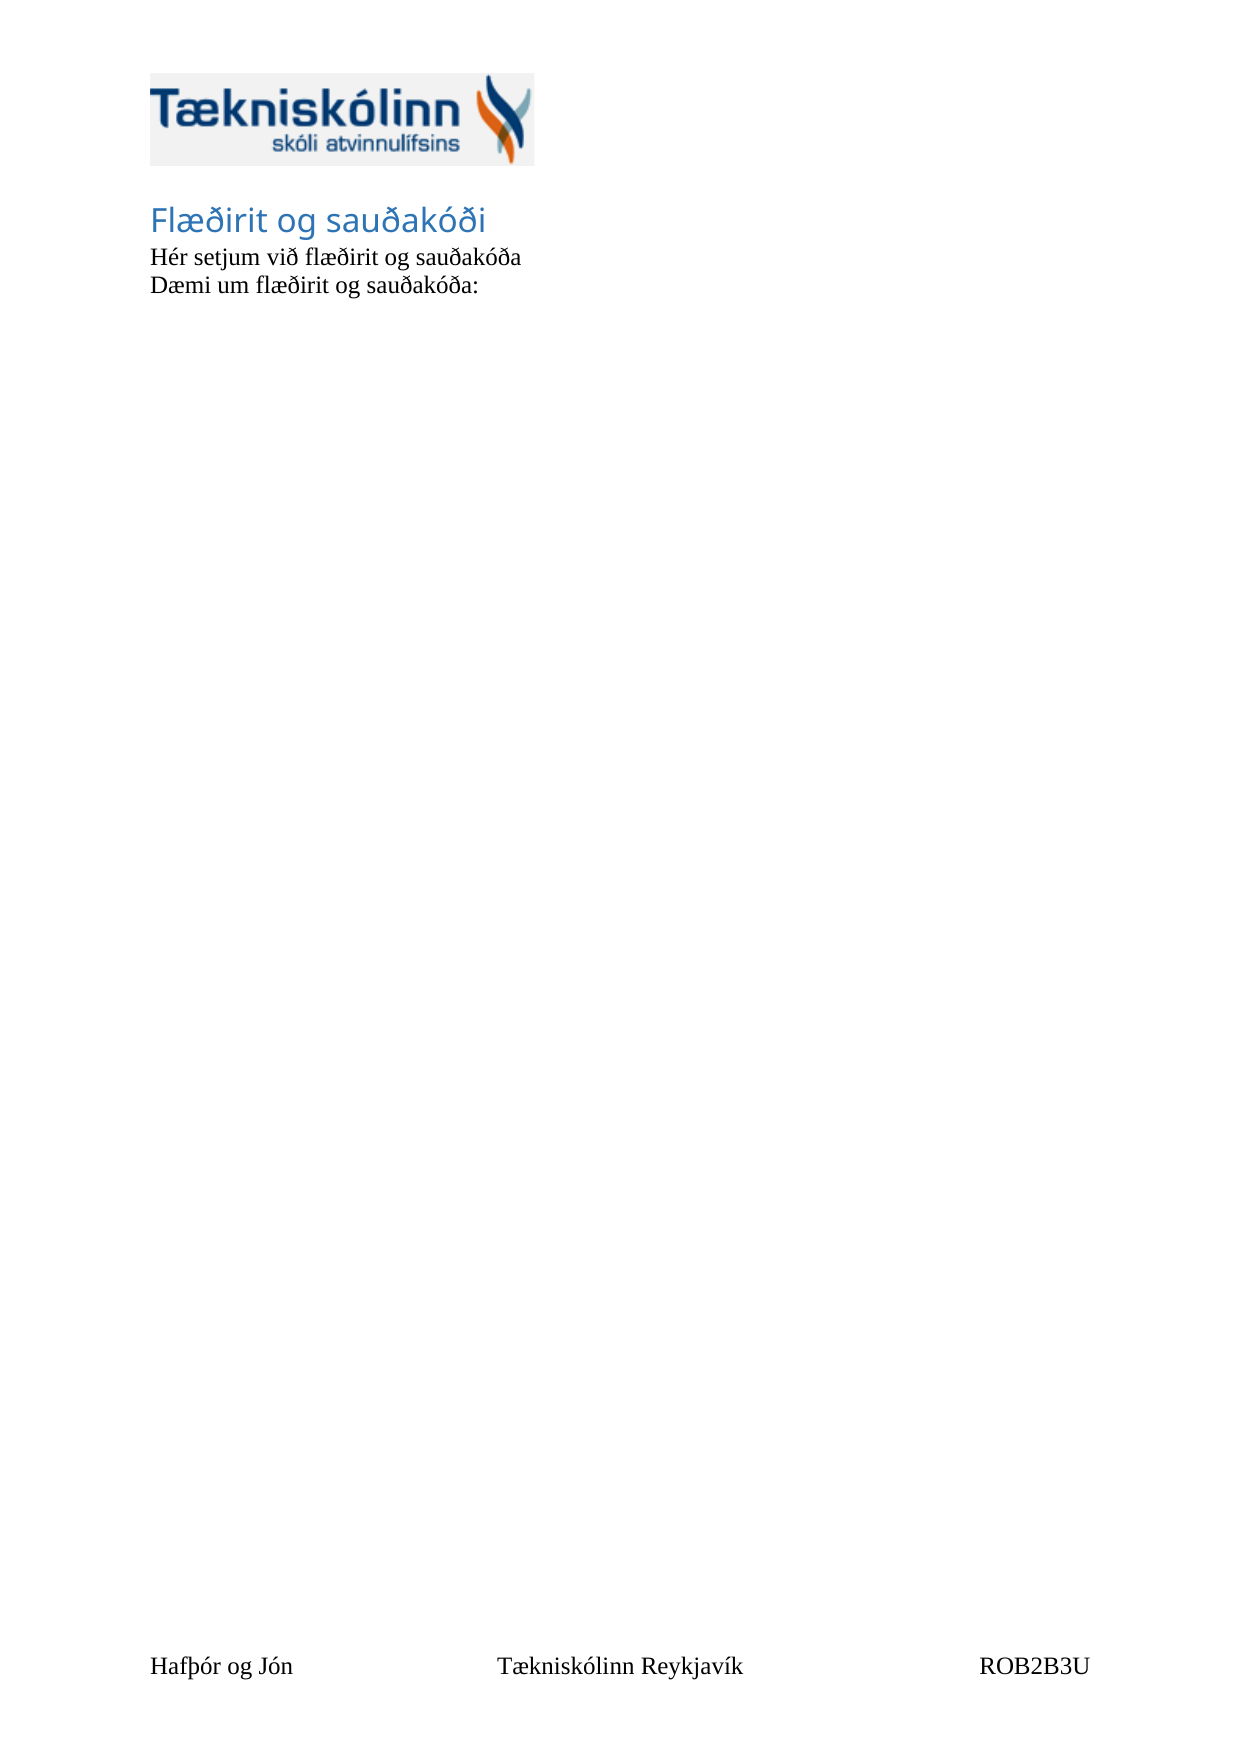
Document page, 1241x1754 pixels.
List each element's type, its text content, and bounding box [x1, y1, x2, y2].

text Hér setjum við flæðirit og sauðakóða [150, 242, 1090, 271]
text Dæmi um flæðirit og sauðakóða: [150, 271, 1090, 299]
subtitle Flæðirit og sauðakóði [150, 196, 1090, 242]
picture [150, 73, 535, 166]
